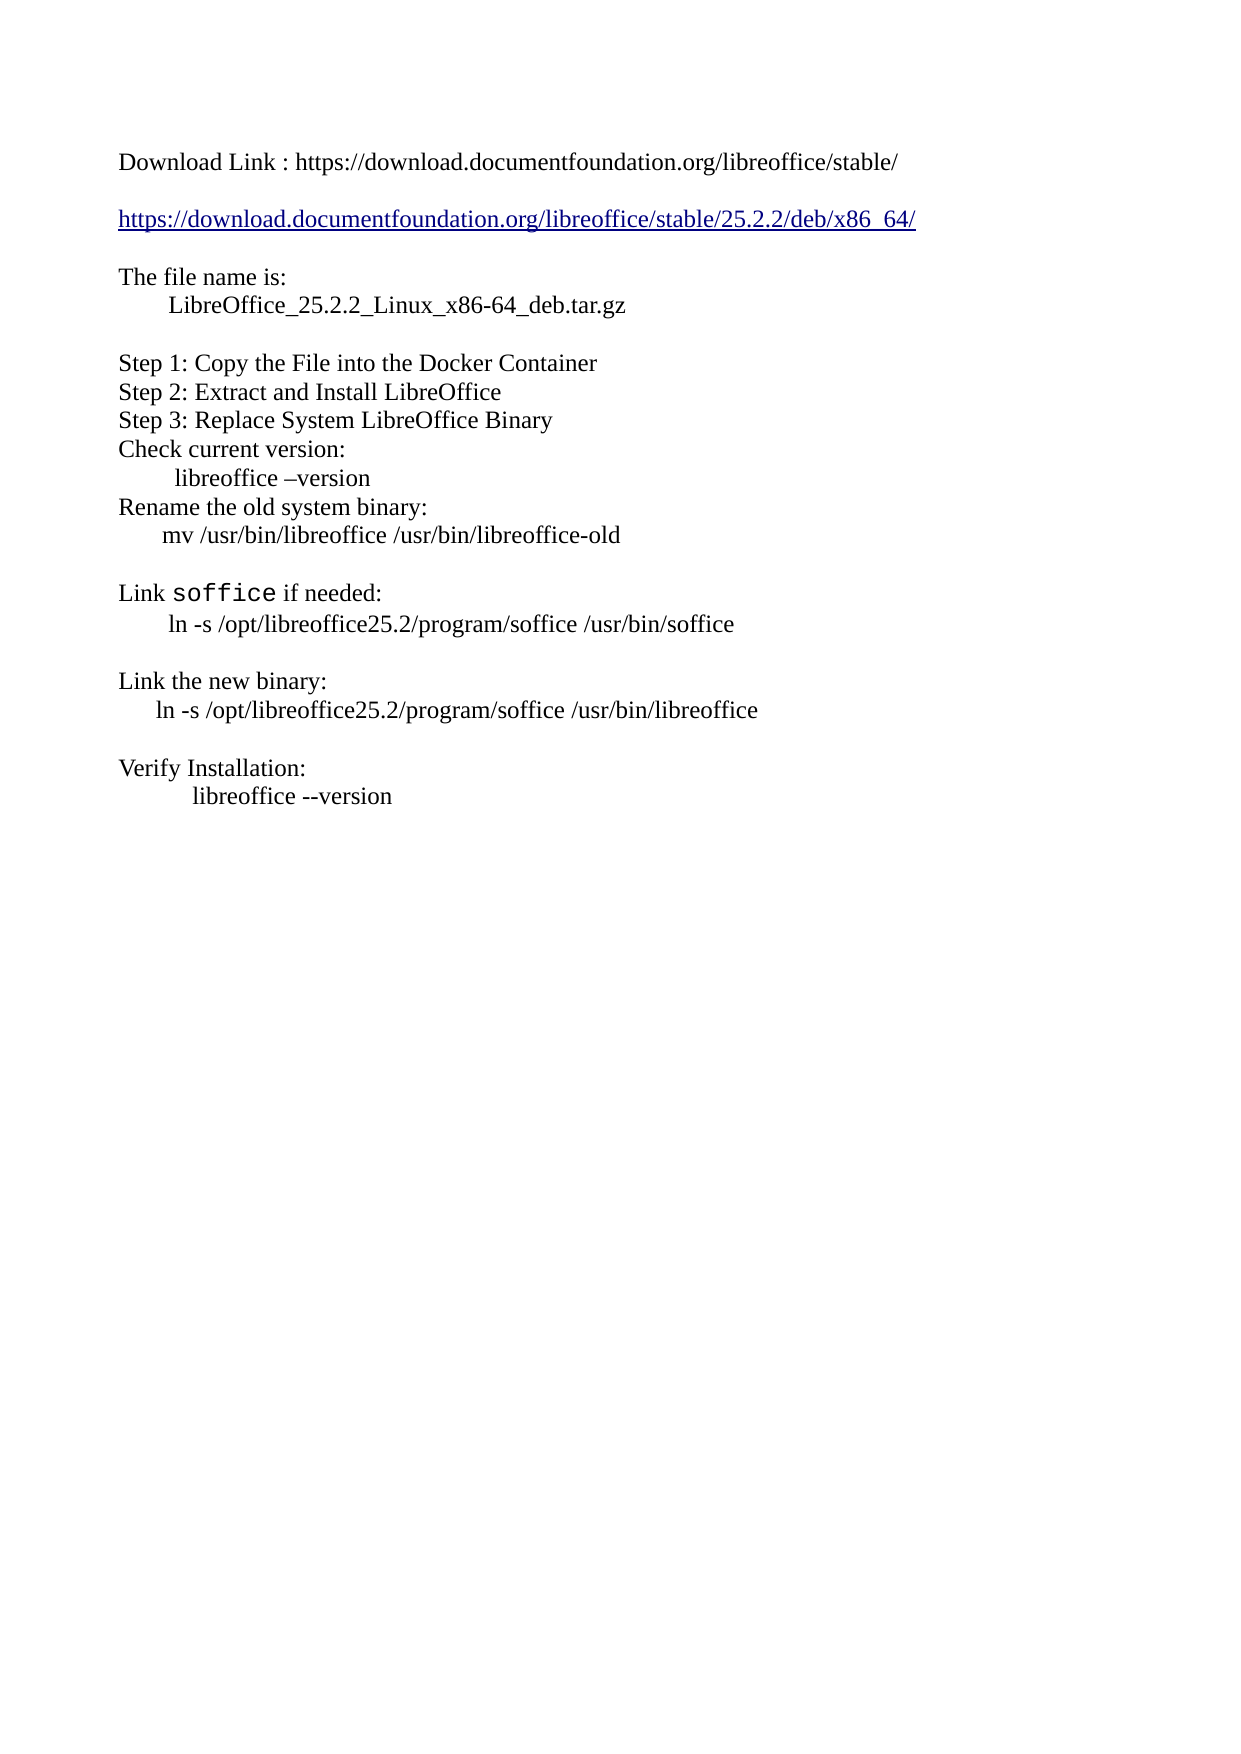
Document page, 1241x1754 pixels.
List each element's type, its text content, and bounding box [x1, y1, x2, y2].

text Download Link : https://download.documentfoundation.org/libreoffice/stable/ [118, 147, 1122, 176]
text Step 1: Copy the File into the Docker Container Step 2: Extract and Install LibreOffice Step 3: Replace System LibreOffice Binary Check current version: libreoffice –version [118, 319, 1122, 492]
text Rename the old system binary: mv /usr/bin/libreoffice /usr/bin/libreoffice-old Link soffice if needed: ln -s /opt/libreoffice25.2/program/soffice /usr/bin/soffice Link the new binary: ln -s /opt/libreoffice25.2/program/soffice /usr/bin/libreoffice Verify Installation: [118, 492, 1122, 781]
text https://download.documentfoundation.org/libreoffice/stable/25.2.2/deb/x86_64/ [118, 176, 1122, 233]
text The file name is: [118, 262, 1122, 291]
text libreoffice --version [118, 781, 1122, 810]
text LibreOffice_25.2.2_Linux_x86-64_deb.tar.gz [118, 291, 1122, 319]
